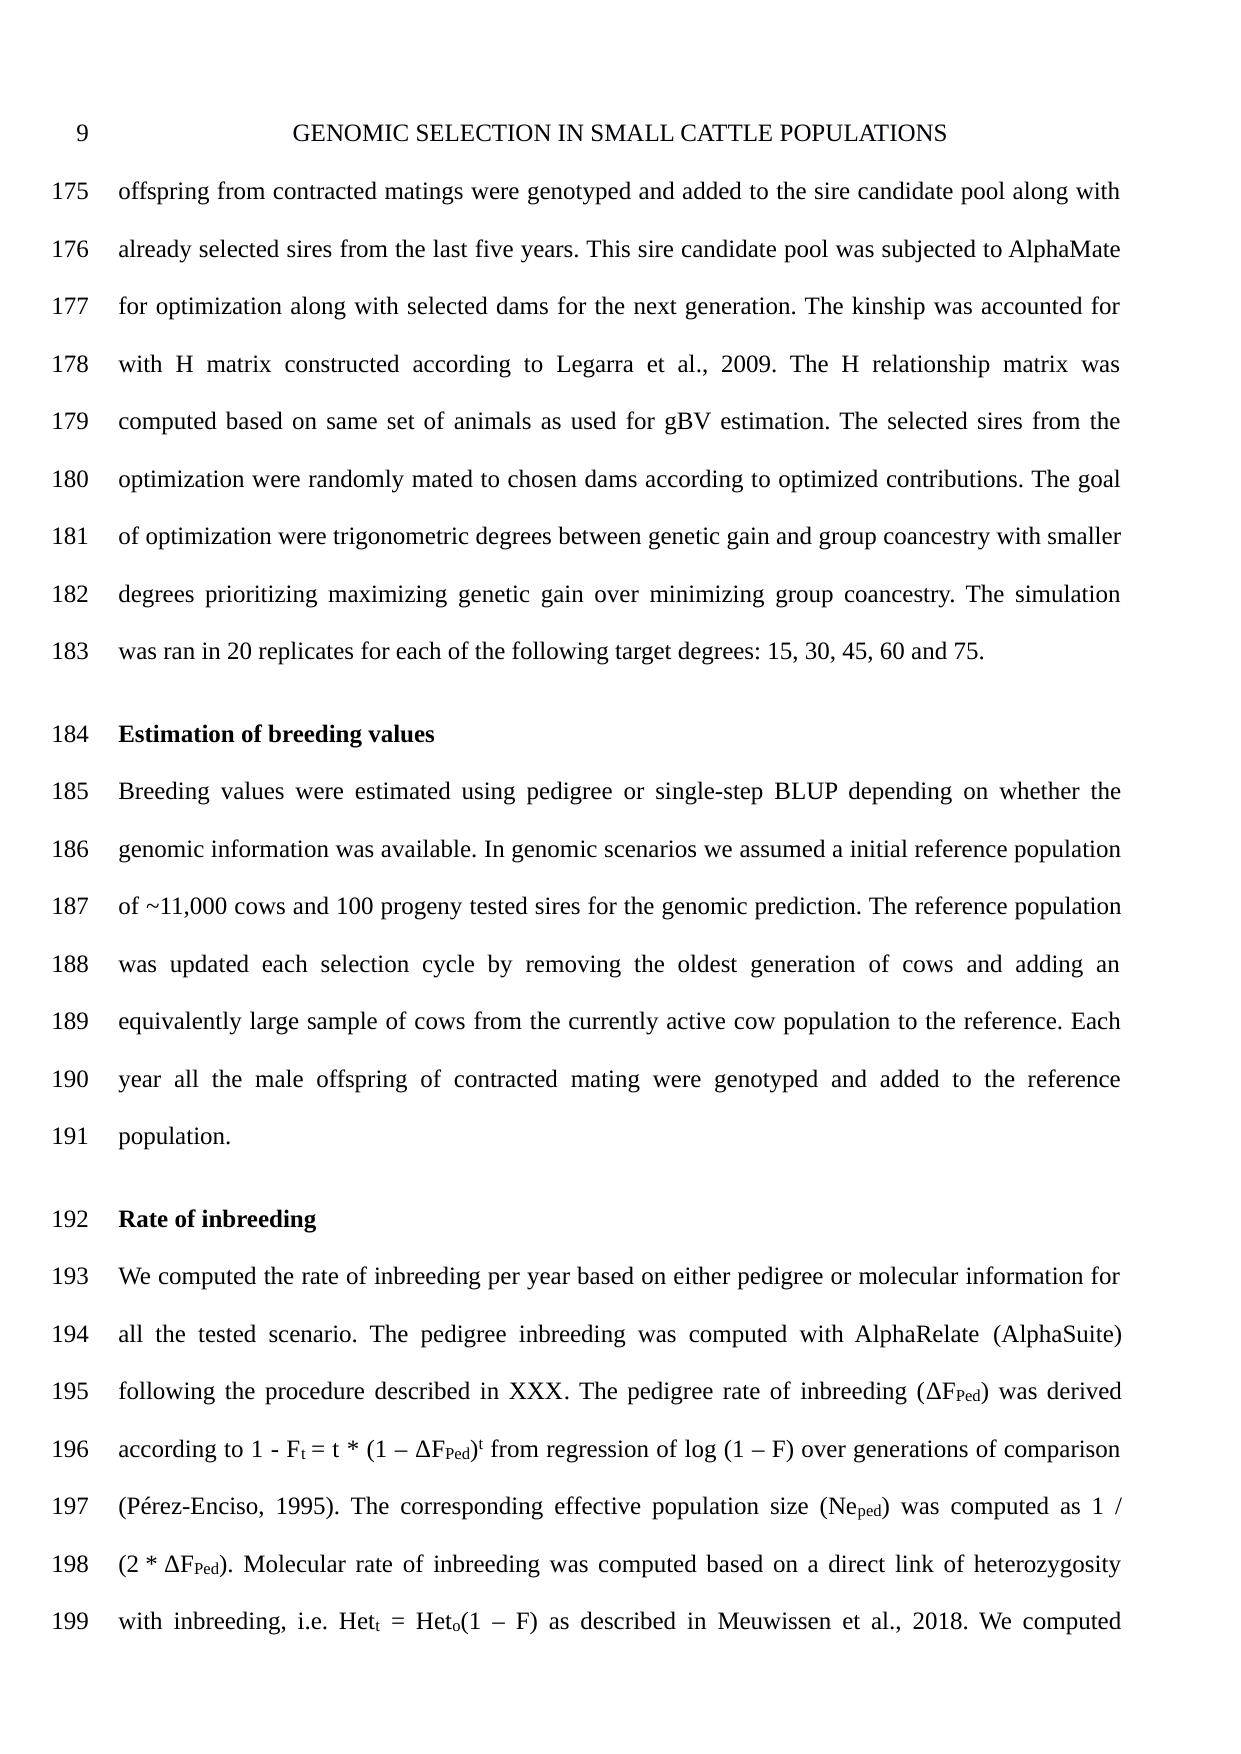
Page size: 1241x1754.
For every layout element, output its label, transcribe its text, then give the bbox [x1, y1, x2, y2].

text Breeding values were estimated using pedigree or single-step BLUP depending on whether the genomic information was available. In genomic scenarios we assumed a initial reference population of ~11,000 cows and 100 progeny tested sires for the genomic prediction. The reference population was updated each selection cycle by removing the oldest generation of cows and adding an equivalently large sample of cows from the currently active cow population to the reference. Each year all the male offspring of contracted mating were genotyped and added to the reference population. [118, 776, 1122, 1150]
subtitle Estimation of breeding values [118, 719, 1122, 748]
text offspring from contracted matings were genotyped and added to the sire candidate pool along with already selected sires from the last five years. This sire candidate pool was subjected to AlphaMate for optimization along with selected dams for the next generation. The kinship was accounted for with H matrix constructed according to Legarra et al., 2009. The H relationship matrix was computed based on same set of animals as used for gBV estimation. The selected sires from the optimization were randomly mated to chosen dams according to optimized contributions. The goal of optimization were trigonometric degrees between genetic gain and group coancestry with smaller degrees prioritizing maximizing genetic gain over minimizing group coancestry. The simulation was ran in 20 replicates for each of the following target degrees: 15, 30, 45, 60 and 75. [118, 176, 1122, 665]
text We computed the rate of inbreeding per year based on either pedigree or molecular information for all the tested scenario. The pedigree inbreeding was computed with AlphaRelate (AlphaSuite) following the procedure described in XXX. The pedigree rate of inbreeding (ΔFPed) was derived according to 1 - Ft = t * (1 – ΔFPed)t from regression of log (1 – F) over generations of comparison (Pérez-Enciso, 1995). The corresponding effective population size (Neped) was computed as 1 / (2 * ΔFPed). Molecular rate of inbreeding was computed based on a direct link of heterozygosity with inbreeding, i.e. Hett = Heto(1 – F) as described in Meuwissen et al., 2018. We computed [118, 1261, 1122, 1635]
subtitle Rate of inbreeding [118, 1204, 1122, 1233]
